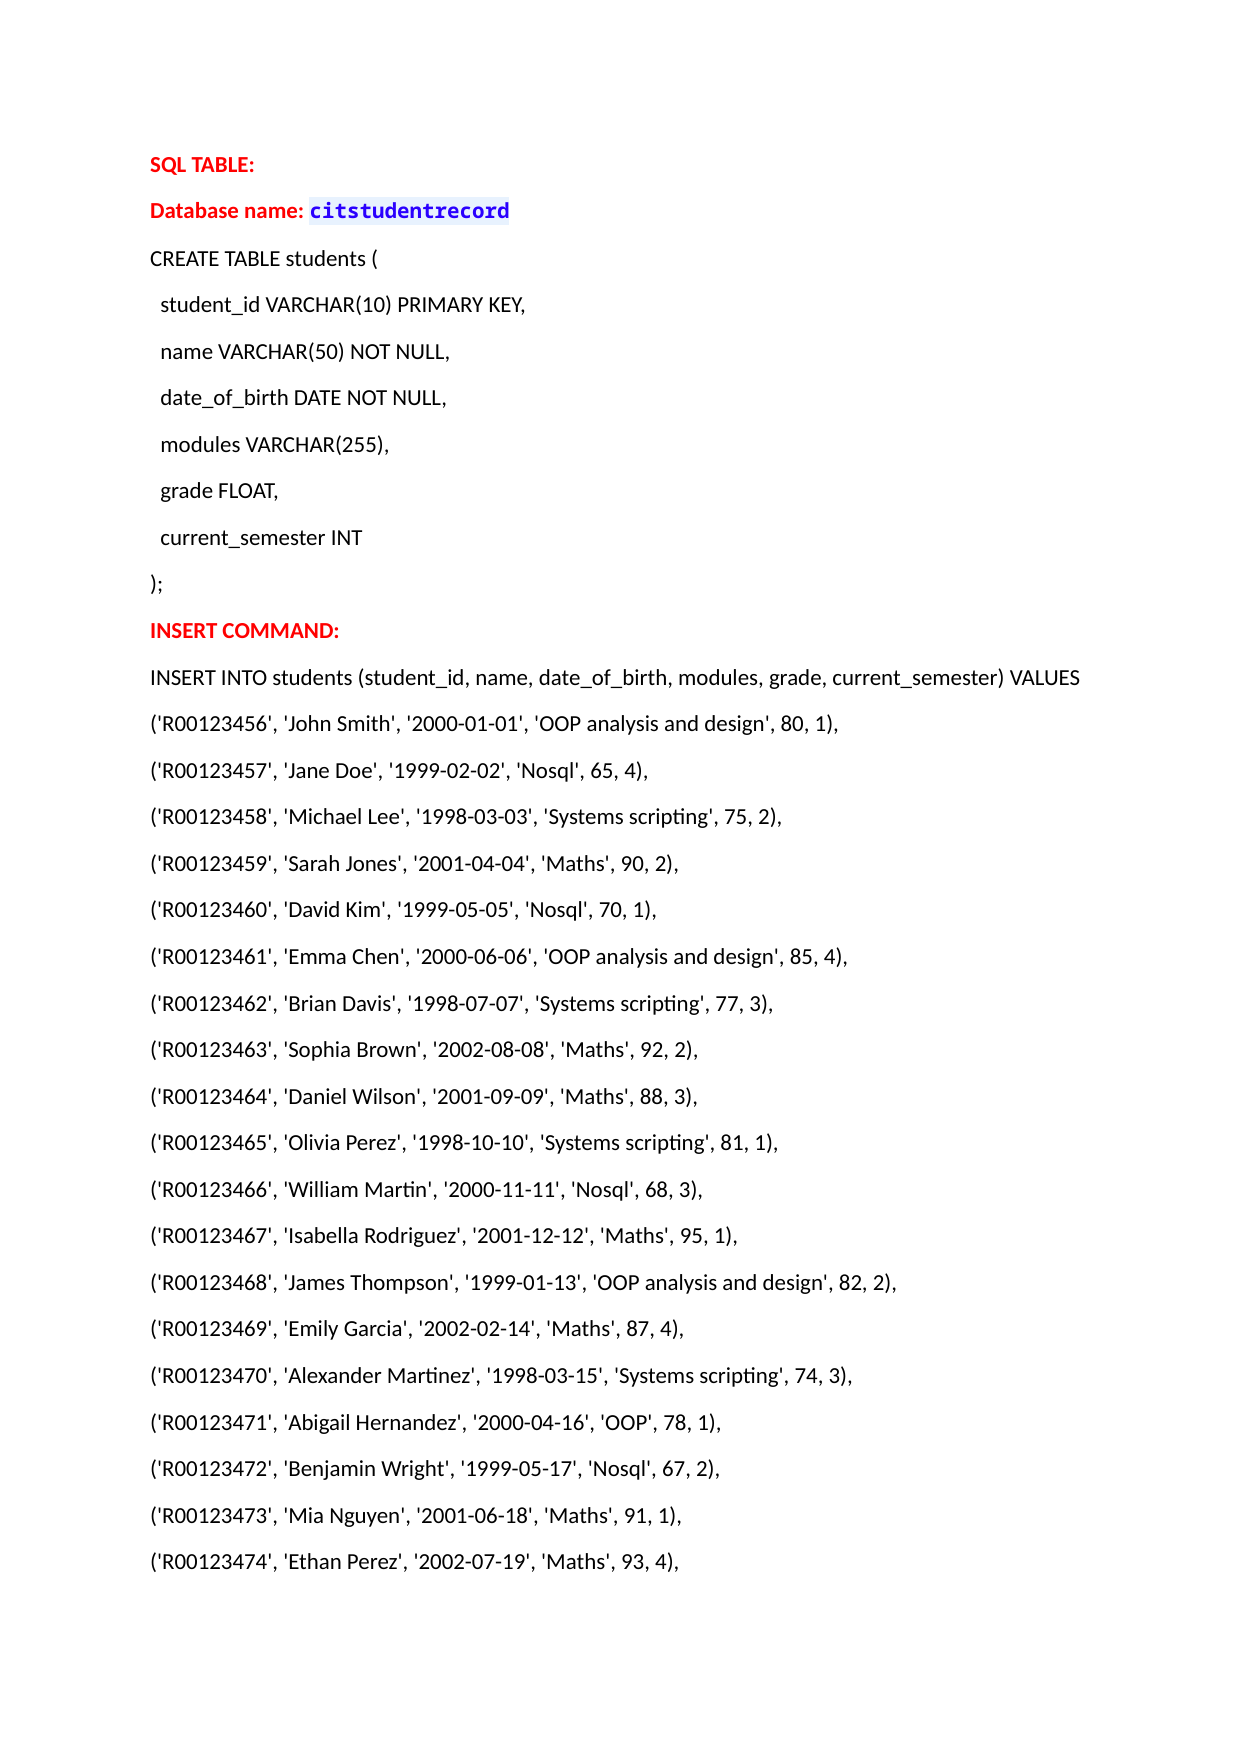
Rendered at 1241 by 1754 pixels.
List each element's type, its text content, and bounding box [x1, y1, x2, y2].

text ('R00123461', 'Emma Chen', '2000-06-06', 'OOP analysis and design', 85, 4), [150, 942, 1090, 970]
text grade FLOAT, [150, 476, 1090, 504]
text ('R00123470', 'Alexander Martinez', '1998-03-15', 'Systems scripting', 74, 3), [150, 1361, 1090, 1389]
text ('R00123467', 'Isabella Rodriguez', '2001-12-12', 'Maths', 95, 1), [150, 1221, 1090, 1249]
text ); [150, 569, 1090, 598]
text ('R00123465', 'Olivia Perez', '1998-10-10', 'Systems scripting', 81, 1), [150, 1128, 1090, 1156]
text ('R00123472', 'Benjamin Wright', '1999-05-17', 'Nosql', 67, 2), [150, 1454, 1090, 1482]
text SQL TABLE: [150, 150, 1090, 178]
text ('R00123468', 'James Thompson', '1999-01-13', 'OOP analysis and design', 82, 2), [150, 1268, 1090, 1296]
text CREATE TABLE students ( [150, 244, 1090, 272]
text ('R00123460', 'David Kim', '1999-05-05', 'Nosql', 70, 1), [150, 896, 1090, 923]
text Database name: citstudentrecord [150, 197, 1090, 225]
text ('R00123473', 'Mia Nguyen', '2001-06-18', 'Maths', 91, 1), [150, 1501, 1090, 1529]
text ('R00123456', 'John Smith', '2000-01-01', 'OOP analysis and design', 80, 1), [150, 709, 1090, 737]
text modules VARCHAR(255), [150, 430, 1090, 458]
text INSERT COMMAND: [150, 616, 1090, 644]
text ('R00123463', 'Sophia Brown', '2002-08-08', 'Maths', 92, 2), [150, 1035, 1090, 1063]
text ('R00123466', 'William Martin', '2000-11-11', 'Nosql', 68, 3), [150, 1175, 1090, 1203]
text name VARCHAR(50) NOT NULL, [150, 337, 1090, 365]
text ('R00123457', 'Jane Doe', '1999-02-02', 'Nosql', 65, 4), [150, 756, 1090, 784]
text ('R00123458', 'Michael Lee', '1998-03-03', 'Systems scripting', 75, 2), [150, 802, 1090, 830]
text ('R00123471', 'Abigail Hernandez', '2000-04-16', 'OOP', 78, 1), [150, 1408, 1090, 1436]
text ('R00123474', 'Ethan Perez', '2002-07-19', 'Maths', 93, 4), [150, 1547, 1090, 1575]
text INSERT INTO students (student_id, name, date_of_birth, modules, grade, current_semester) VALUES [150, 663, 1090, 691]
text student_id VARCHAR(10) PRIMARY KEY, [150, 290, 1090, 318]
text current_semester INT [150, 523, 1090, 551]
text ('R00123462', 'Brian Davis', '1998-07-07', 'Systems scripting', 77, 3), [150, 989, 1090, 1017]
text ('R00123464', 'Daniel Wilson', '2001-09-09', 'Maths', 88, 3), [150, 1082, 1090, 1110]
text ('R00123459', 'Sarah Jones', '2001-04-04', 'Maths', 90, 2), [150, 849, 1090, 877]
text ('R00123469', 'Emily Garcia', '2002-02-14', 'Maths', 87, 4), [150, 1314, 1090, 1343]
text date_of_birth DATE NOT NULL, [150, 383, 1090, 411]
